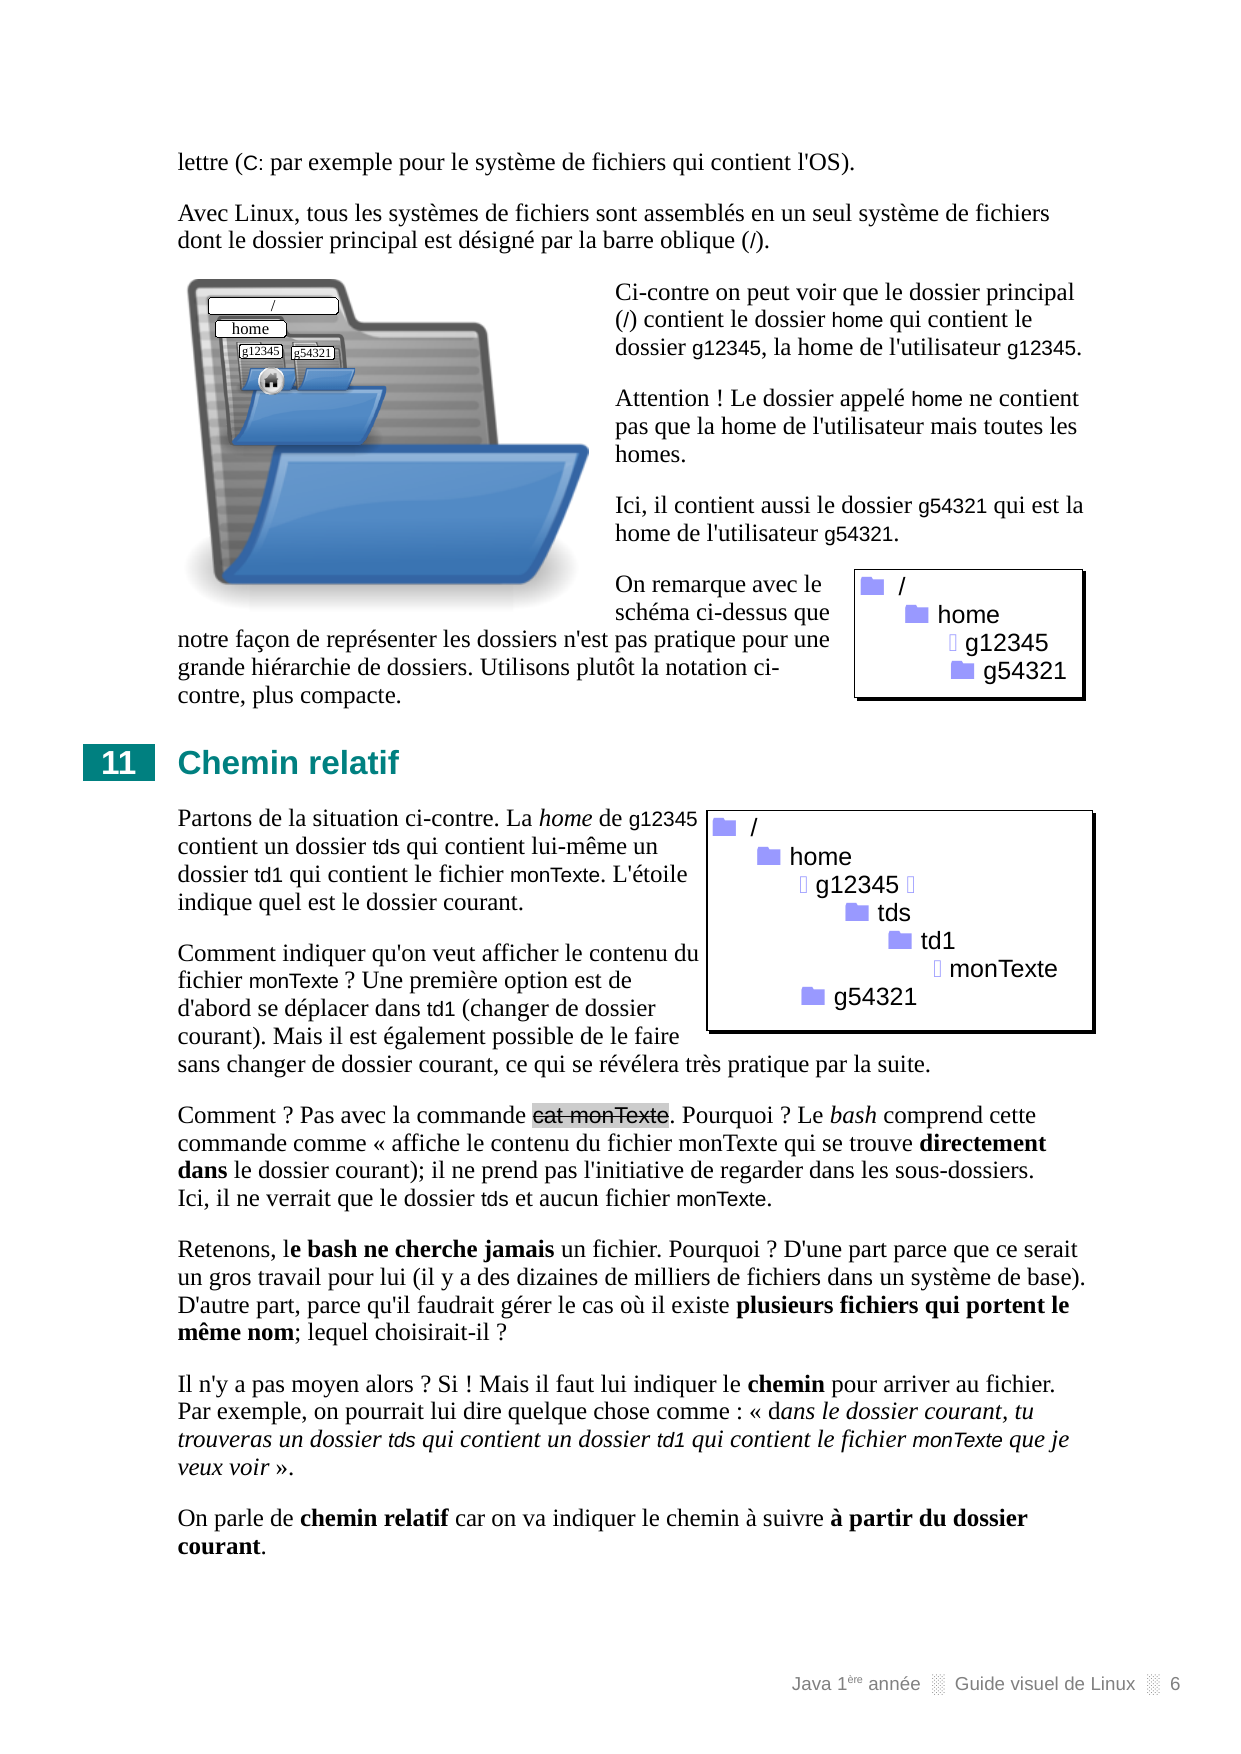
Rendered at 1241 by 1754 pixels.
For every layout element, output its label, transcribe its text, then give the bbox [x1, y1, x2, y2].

picture [182, 279, 589, 612]
text  g12345  [710, 870, 1089, 898]
text  monTexte [710, 955, 1089, 983]
text Partons de la situation ci-contre. La home de g12345 contient un dossier tds qui contient lui-même un dossier td1 qui contient le fichier monTexte. L'étoile indique quel est le dossier courant. [177, 804, 1093, 915]
text Ci-contre on peut voir que le dossier principal (/) contient le dossier home qui contient le dossier g12345, la home de l'utilisateur g12345. [177, 268, 1093, 619]
subtitle [0, 744, 83, 781]
text Partons de la situation ci-contre. La home de g12345 contient un dossier tds qui contient lui-même un dossier td1 qui contient le fichier monTexte. L'étoile indique quel est le dossier courant. [708, 811, 1092, 1030]
text  g54321 [710, 983, 1089, 1011]
text  /  home [858, 573, 1079, 629]
text  g54321 [858, 657, 1079, 685]
subtitle Chemin relatif [155, 744, 1093, 781]
text Ici, il contient aussi le dossier g54321 qui est la home de l'utilisateur g54321. [615, 491, 1093, 547]
text  g12345 [858, 629, 1079, 657]
text On parle de chemin relatif car on va indiquer le chemin à suivre à partir du dossier courant. [177, 1504, 1093, 1559]
text On remarque avec le schéma ci-dessus que notre façon de représenter les dossiers n'est pas pratique pour une grande hiérarchie de dossiers. Utilisons plutôt la notation ci-contre, plus compacte. [177, 570, 1093, 709]
text Comment ? Pas avec la commande cat monTexte. Pourquoi ? Le bash comprend cette commande comme « affiche le contenu du fichier monTexte qui se trouve directement dans le dossier courant); il ne prend pas l'initiative de regarder dans les sous-dossiers. Ici, il ne verrait que le dossier tds et aucun fichier monTexte. [177, 1101, 1093, 1212]
text  tds [710, 898, 1089, 927]
text lettre (C: par exemple pour le système de fichiers qui contient l'OS). [177, 148, 1093, 175]
text Avec Linux, tous les systèmes de fichiers sont assemblés en un seul système de fichiers dont le dossier principal est désigné par la barre oblique (/). [177, 199, 1093, 254]
text  /  home [710, 814, 1089, 870]
text Attention ! Le dossier appelé home ne contient pas que la home de l'utilisateur mais toutes les homes. [615, 384, 1093, 468]
text Retenons, le bash ne cherche jamais un fichier. Pourquoi ? D'une part parce que ce serait un gros travail pour lui (il y a des dizaines de milliers de fichiers dans un système de base). D'autre part, parce qu'il faudrait gérer le cas où il existe plusieurs fichiers qui portent le même nom; lequel choisirait-il ? [177, 1235, 1093, 1346]
text  td1 [710, 927, 1089, 955]
text Il n'y a pas moyen alors ? Si ! Mais il faut lui indiquer le chemin pour arriver au fichier. Par exemple, on pourrait lui dire quelque chose comme : « dans le dossier courant, tu trouveras un dossier tds qui contient un dossier td1 qui contient le fichier monTexte que je veux voir ». [177, 1370, 1093, 1481]
text Comment indiquer qu'on veut afficher le contenu du fichier monTexte ? Une première option est de d'abord se déplacer dans td1 (changer de dossier courant). Mais il est également possible de le faire sans changer de dossier courant, ce qui se révélera très pratique par la suite. [177, 939, 1093, 1077]
